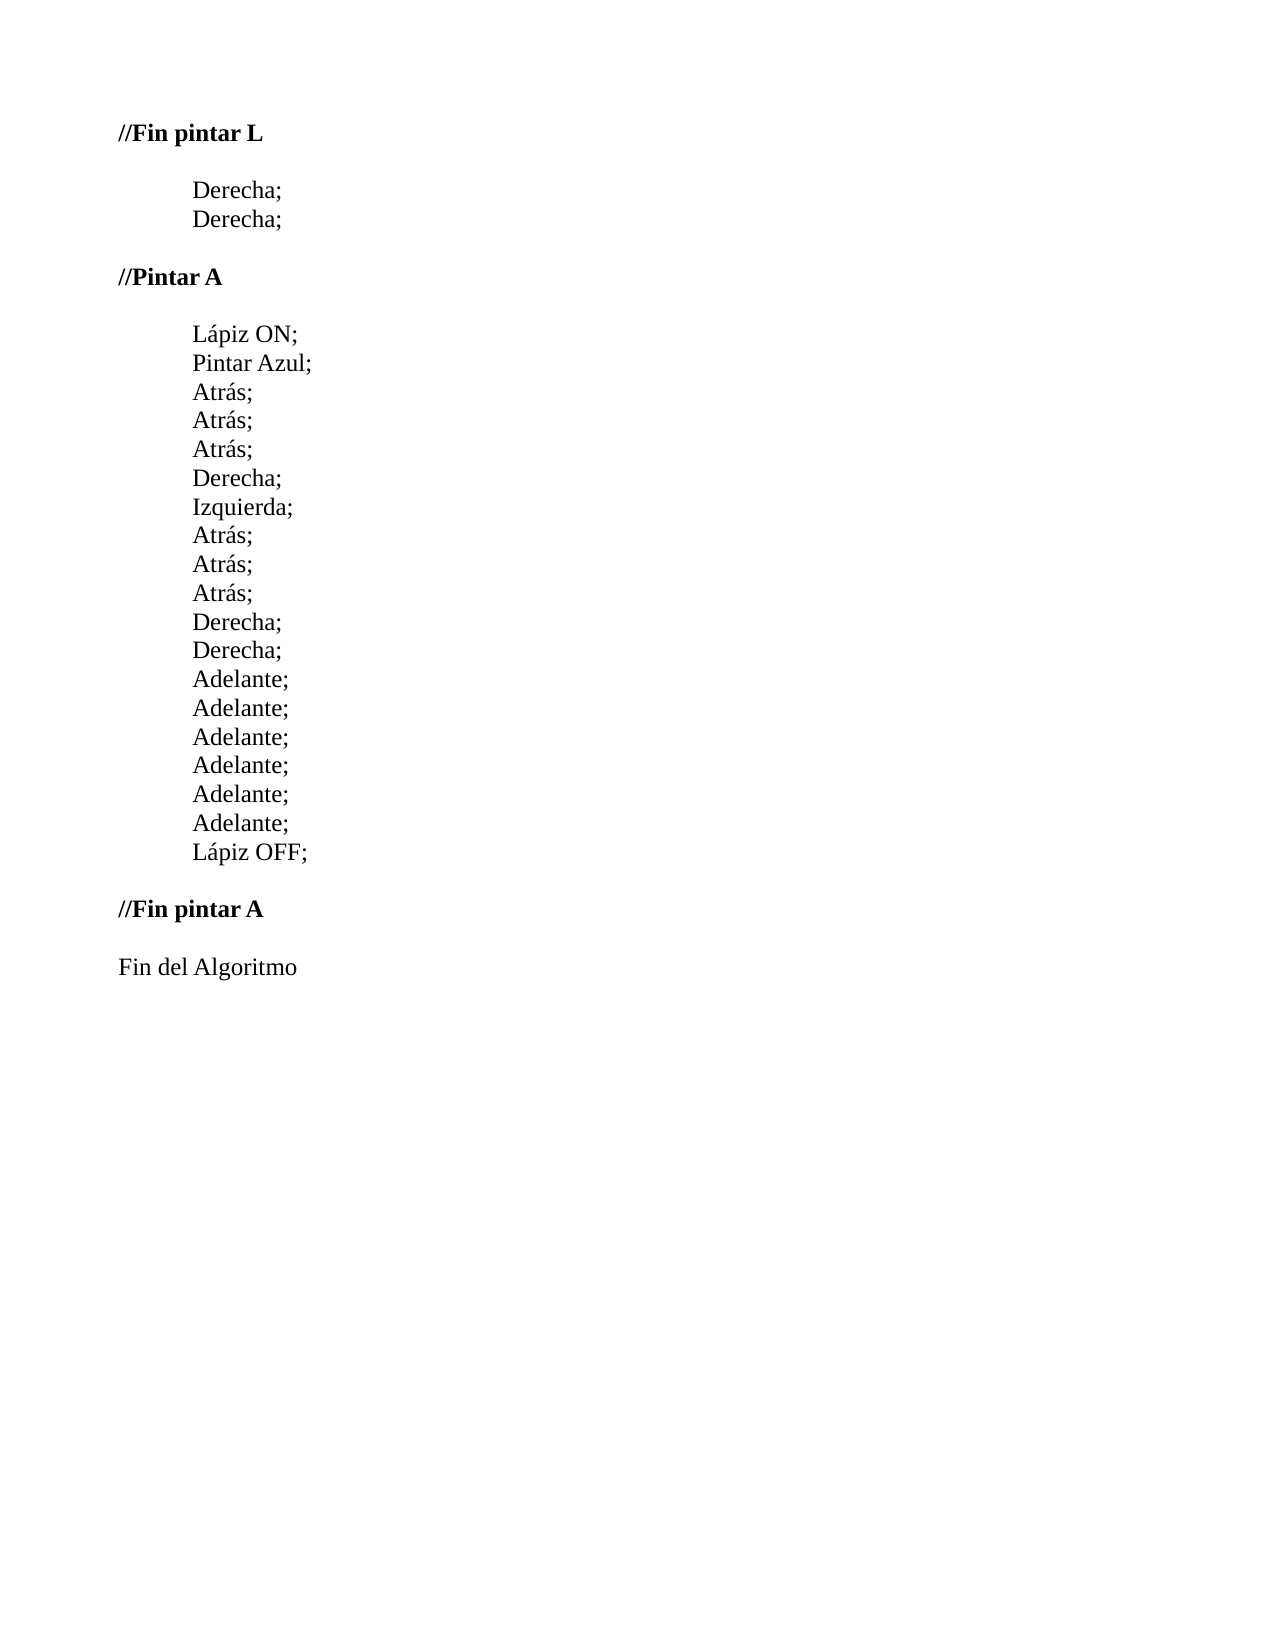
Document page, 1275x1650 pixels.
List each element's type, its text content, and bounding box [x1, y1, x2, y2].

text Atrás; [118, 434, 1157, 463]
text Derecha; [118, 463, 1157, 492]
text Adelante; [118, 693, 1157, 722]
text //Fin pintar A [118, 894, 1157, 923]
text Derecha; [118, 204, 1157, 233]
text Derecha; [118, 176, 1157, 204]
text Pintar Azul; [118, 348, 1157, 377]
text Adelante; [118, 722, 1157, 751]
text //Fin pintar L [118, 118, 1157, 147]
text Adelante; [118, 808, 1157, 837]
text Adelante; [118, 751, 1157, 779]
text Lápiz OFF; [118, 837, 1157, 866]
text Izquierda; [118, 492, 1157, 521]
text Atrás; [118, 549, 1157, 578]
text //Pintar A [118, 262, 1157, 291]
text Adelante; [118, 664, 1157, 693]
text Atrás; [118, 377, 1157, 406]
text Atrás; [118, 521, 1157, 549]
text Derecha; [118, 607, 1157, 636]
text Adelante; [118, 779, 1157, 808]
text Fin del Algoritmo [118, 952, 1157, 981]
text Derecha; [118, 636, 1157, 664]
text Atrás; [118, 406, 1157, 434]
text Atrás; [118, 578, 1157, 607]
text Lápiz ON; [118, 319, 1157, 348]
